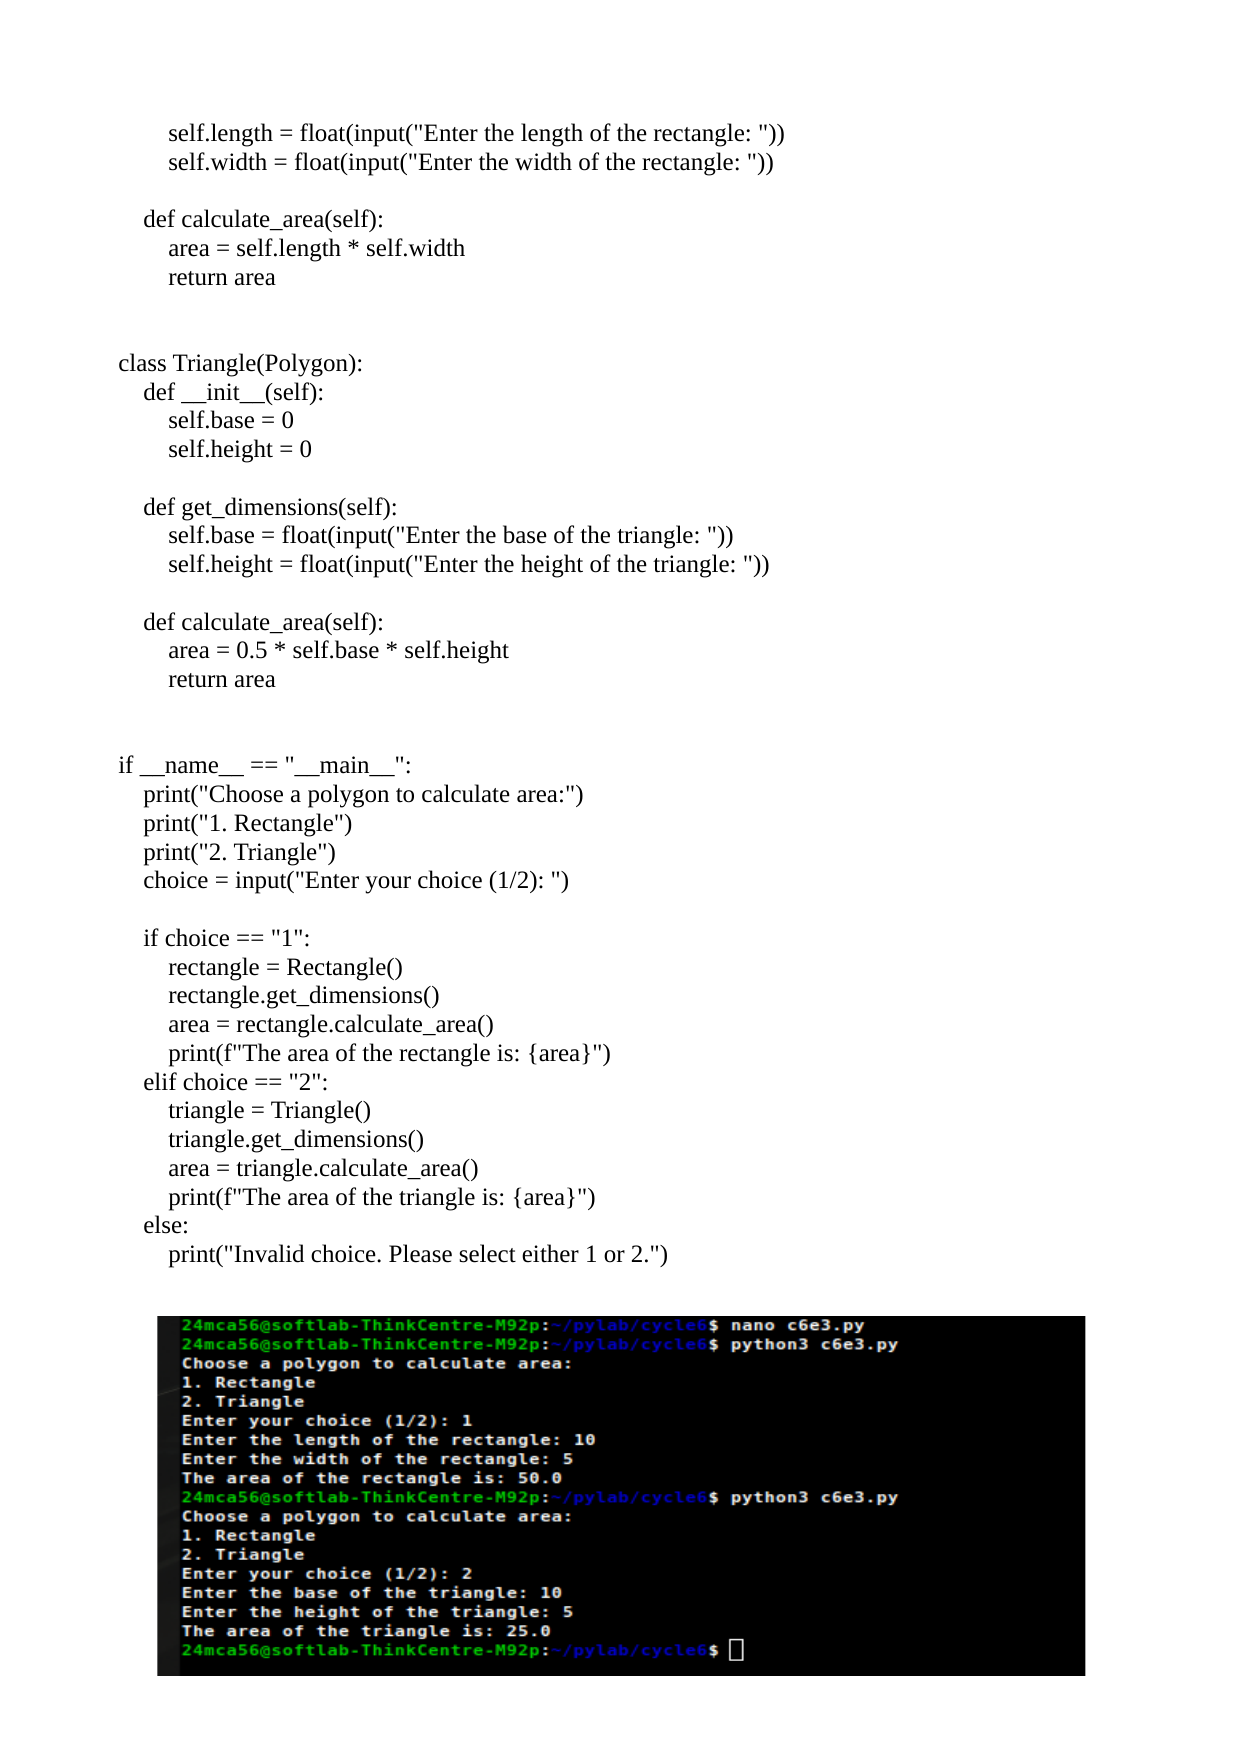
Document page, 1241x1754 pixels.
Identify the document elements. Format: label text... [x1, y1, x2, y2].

text def calculate_area(self): [118, 607, 1122, 636]
text return area [118, 664, 1122, 693]
text self.base = float(input("Enter the base of the triangle: ")) [118, 521, 1122, 549]
text self.width = float(input("Enter the width of the rectangle: ")) [118, 147, 1122, 176]
text print("2. Triangle") [118, 837, 1122, 866]
text rectangle.get_dimensions() [118, 981, 1122, 1009]
text area = 0.5 * self.base * self.height [118, 636, 1122, 664]
text print("Choose a polygon to calculate area:") [118, 779, 1122, 808]
text class Triangle(Polygon): [118, 348, 1122, 377]
text print("Invalid choice. Please select either 1 or 2.") [118, 1239, 1122, 1268]
text if choice == "1": [118, 923, 1122, 952]
text if __name__ == "__main__": [118, 751, 1122, 779]
text area = triangle.calculate_area() [118, 1153, 1122, 1182]
text self.base = 0 [118, 406, 1122, 434]
text area = rectangle.calculate_area() [118, 1009, 1122, 1038]
text self.height = float(input("Enter the height of the triangle: ")) [118, 549, 1122, 578]
text def get_dimensions(self): [118, 492, 1122, 521]
text elif choice == "2": [118, 1067, 1122, 1096]
text print(f"The area of the rectangle is: {area}") [118, 1038, 1122, 1067]
text return area [118, 262, 1122, 291]
text else: [118, 1211, 1122, 1239]
text self.height = 0 [118, 434, 1122, 463]
text triangle.get_dimensions() [118, 1124, 1122, 1153]
text print(f"The area of the triangle is: {area}") [118, 1182, 1122, 1211]
text self.length = float(input("Enter the length of the rectangle: ")) [118, 118, 1122, 147]
text def __init__(self): [118, 377, 1122, 406]
text def calculate_area(self): [118, 204, 1122, 233]
text choice = input("Enter your choice (1/2): ") [118, 866, 1122, 894]
text print("1. Rectangle") [118, 808, 1122, 837]
text rectangle = Rectangle() [118, 952, 1122, 981]
text triangle = Triangle() [118, 1096, 1122, 1124]
text area = self.length * self.width [118, 233, 1122, 262]
